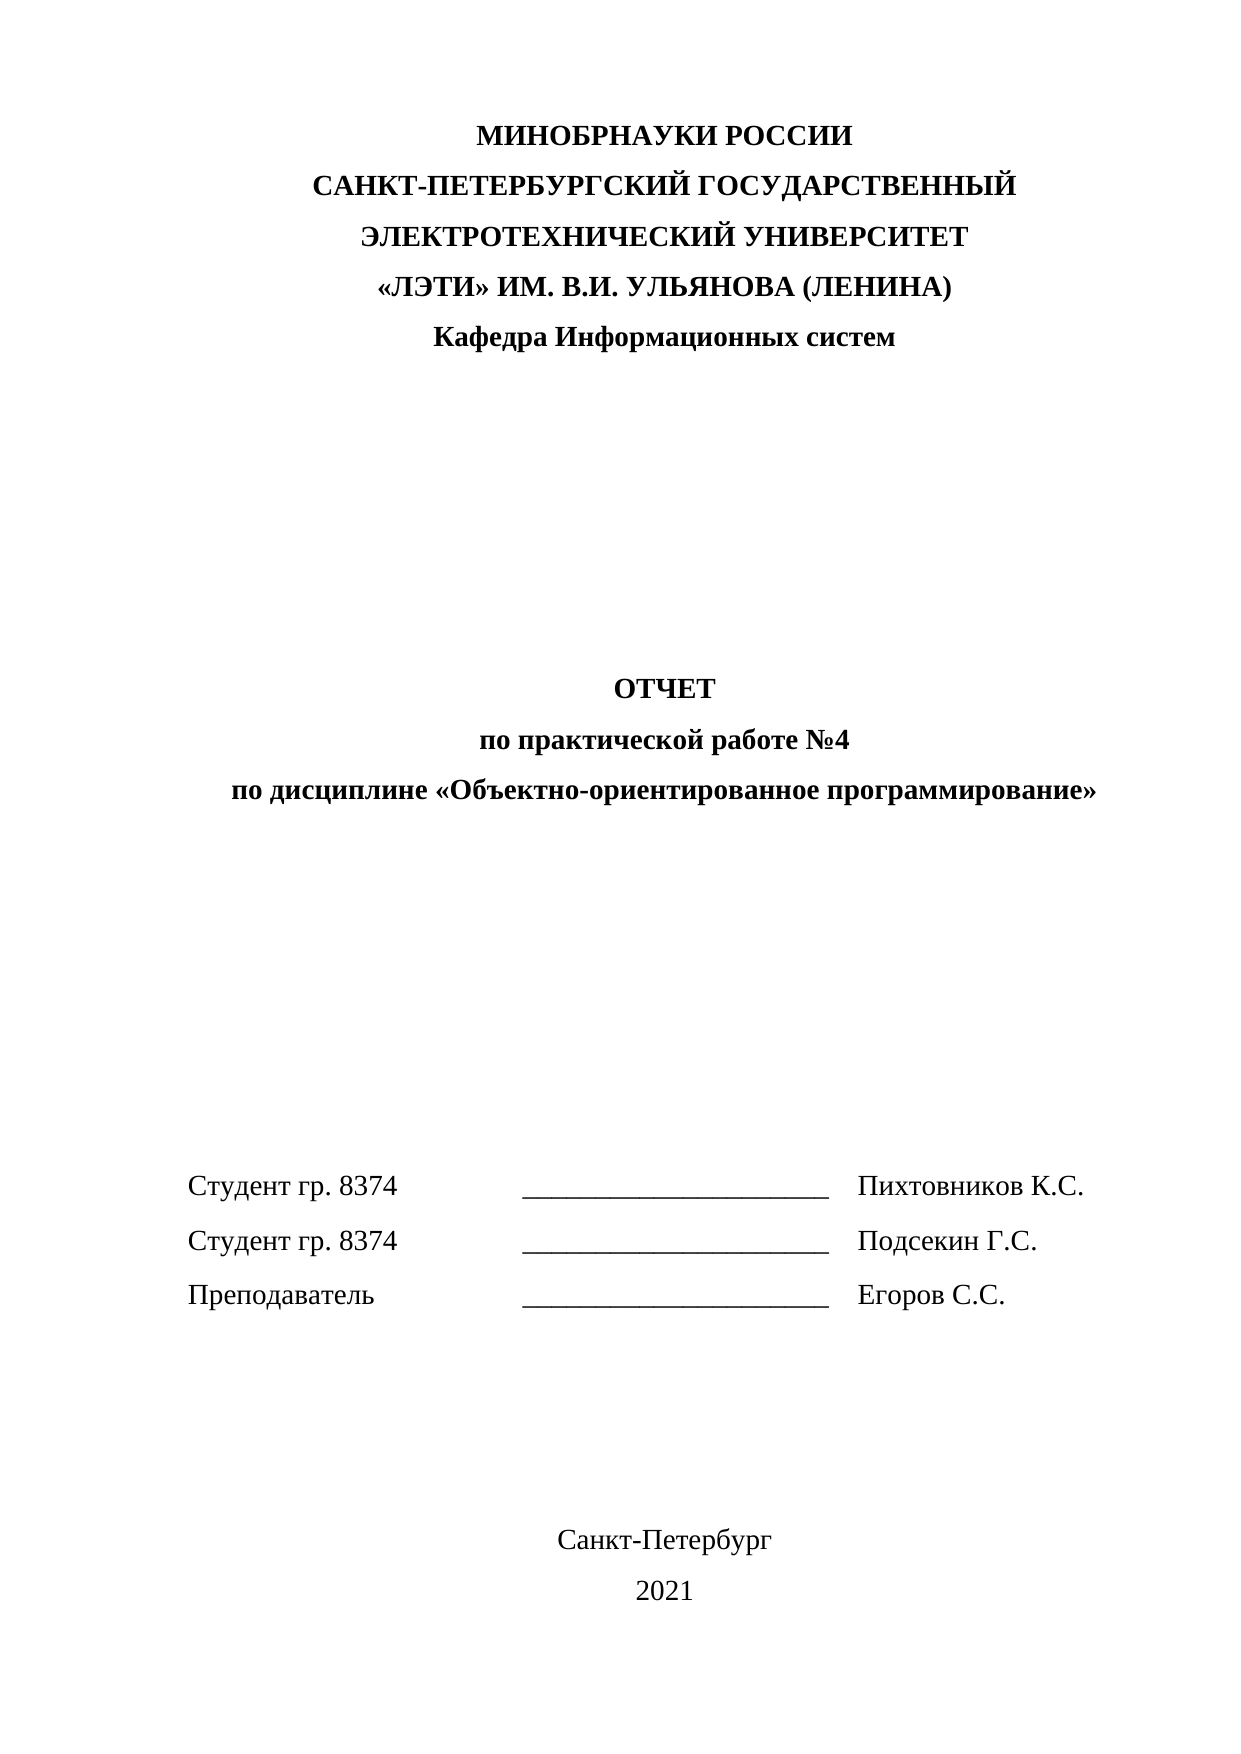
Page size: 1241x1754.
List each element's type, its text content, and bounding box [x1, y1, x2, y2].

table_cell Преподаватель [177, 1267, 512, 1321]
text 2021 [177, 1573, 1152, 1606]
table_header Студент гр. 8374 [177, 1158, 512, 1212]
table_header _____________________ [512, 1158, 847, 1212]
text САНКТ-ПЕТЕРБУРГСКИЙ ГОСУДАРСТВЕННЫЙ [177, 168, 1152, 202]
text по практической работе №4 [177, 722, 1152, 755]
text ЭЛЕКТРОТЕХНИЧЕСКИЙ УНИВЕРСИТЕТ [177, 219, 1152, 252]
table_cell Подсекин Г.С. [847, 1212, 1182, 1267]
text «ЛЭТИ» ИМ. В.И. УЛЬЯНОВА (ЛЕНИНА) [177, 269, 1152, 303]
table_cell Студент гр. 8374 [177, 1212, 512, 1267]
text МИНОБРНАУКИ РОССИИ [177, 118, 1152, 152]
text Санкт-Петербург [177, 1522, 1152, 1556]
table_cell _____________________ [512, 1212, 847, 1267]
text по дисциплине «Объектно-ориентированное программирование» [177, 772, 1152, 806]
table_cell _____________________ [512, 1267, 847, 1321]
text ОТЧЕТ [177, 672, 1152, 705]
text Кафедра Информационных систем [177, 319, 1152, 353]
table_header Пихтовников К.С. [847, 1158, 1182, 1212]
table_cell Егоров С.С. [847, 1267, 1182, 1321]
